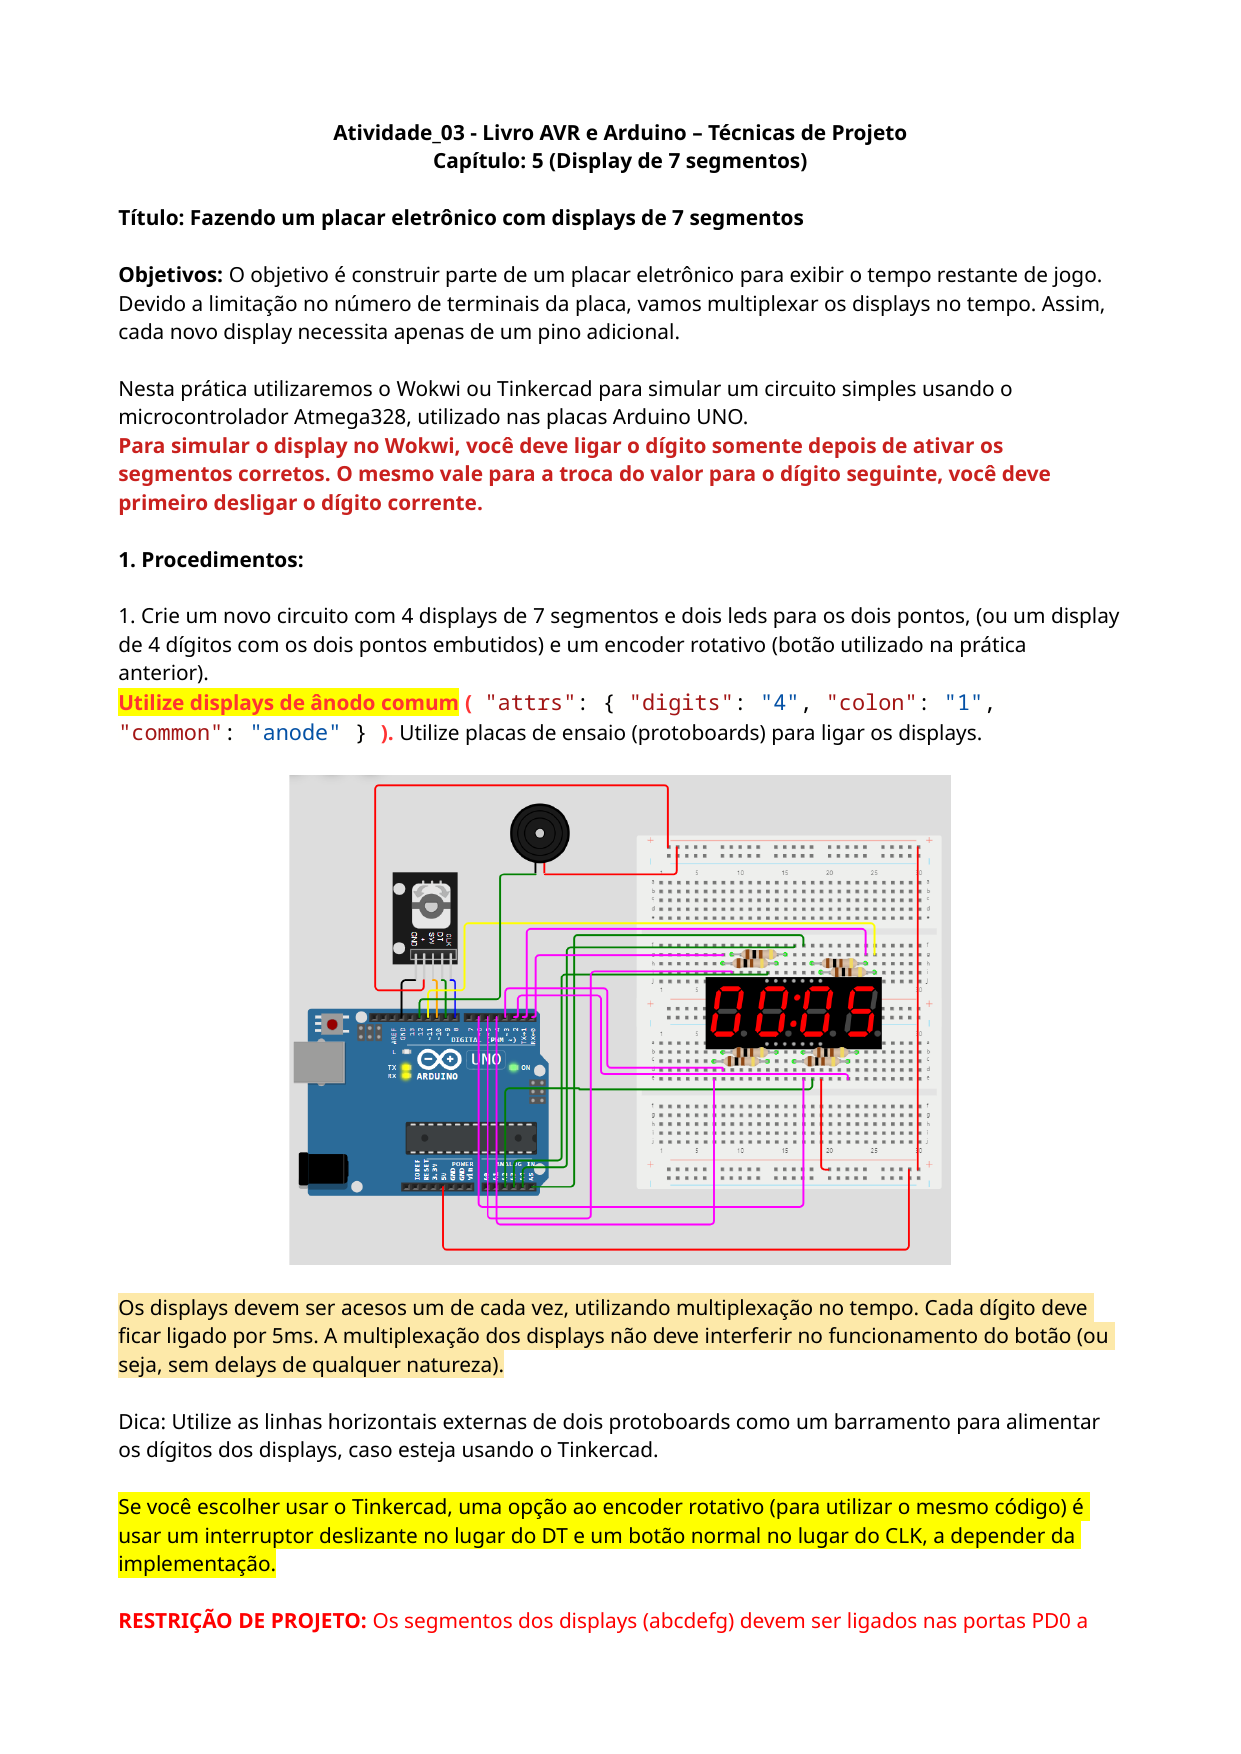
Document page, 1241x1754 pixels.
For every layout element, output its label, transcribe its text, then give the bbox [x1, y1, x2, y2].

text Título: Fazendo um placar eletrônico com displays de 7 segmentos [118, 203, 1122, 232]
text Utilize displays de ânodo comum ( "attrs": { "digits": "4", "colon": "1", "common": "anode" } ). Utilize placas de ensaio (protoboards) para ligar os displays. [118, 687, 1122, 746]
text Nesta prática utilizaremos o Wokwi ou Tinkercad para simular um circuito simples usando o microcontrolador Atmega328, utilizado nas placas Arduino UNO. [118, 374, 1122, 431]
text 1. Procedimentos: [118, 545, 1122, 573]
text Capítulo: 5 (Display de 7 segmentos) [118, 147, 1122, 175]
text Os displays devem ser acesos um de cada vez, utilizando multiplexação no tempo. Cada dígito deve ficar ligado por 5ms. A multiplexação dos displays não deve interferir no funcionamento do botão (ou seja, sem delays de qualquer natureza). [118, 1293, 1122, 1378]
picture [289, 775, 951, 1265]
text 1. Crie um novo circuito com 4 displays de 7 segmentos e dois leds para os dois pontos, (ou um display de 4 dígitos com os dois pontos embutidos) e um encoder rotativo (botão utilizado na prática anterior). [118, 602, 1122, 687]
text Objetivos: O objetivo é construir parte de um placar eletrônico para exibir o tempo restante de jogo. Devido a limitação no número de terminais da placa, vamos multiplexar os displays no tempo. Assim, cada novo display necessita apenas de um pino adicional. [118, 260, 1122, 346]
text Dica: Utilize as linhas horizontais externas de dois protoboards como um barramento para alimentar os dígitos dos displays, caso esteja usando o Tinkercad. [118, 1407, 1122, 1464]
text Para simular o display no Wokwi, você deve ligar o dígito somente depois de ativar os segmentos corretos. O mesmo vale para a troca do valor para o dígito seguinte, você deve primeiro desligar o dígito corrente. [118, 431, 1122, 516]
text Atividade_03 - Livro AVR e Arduino – Técnicas de Projeto [118, 118, 1122, 147]
text RESTRIÇÃO DE PROJETO: Os segmentos dos displays (abcdefg) devem ser ligados nas portas PD0 a [118, 1606, 1122, 1634]
text Se você escolher usar o Tinkercad, uma opção ao encoder rotativo (para utilizar o mesmo código) é usar um interruptor deslizante no lugar do DT e um botão normal no lugar do CLK, a depender da implementação. [118, 1492, 1122, 1578]
